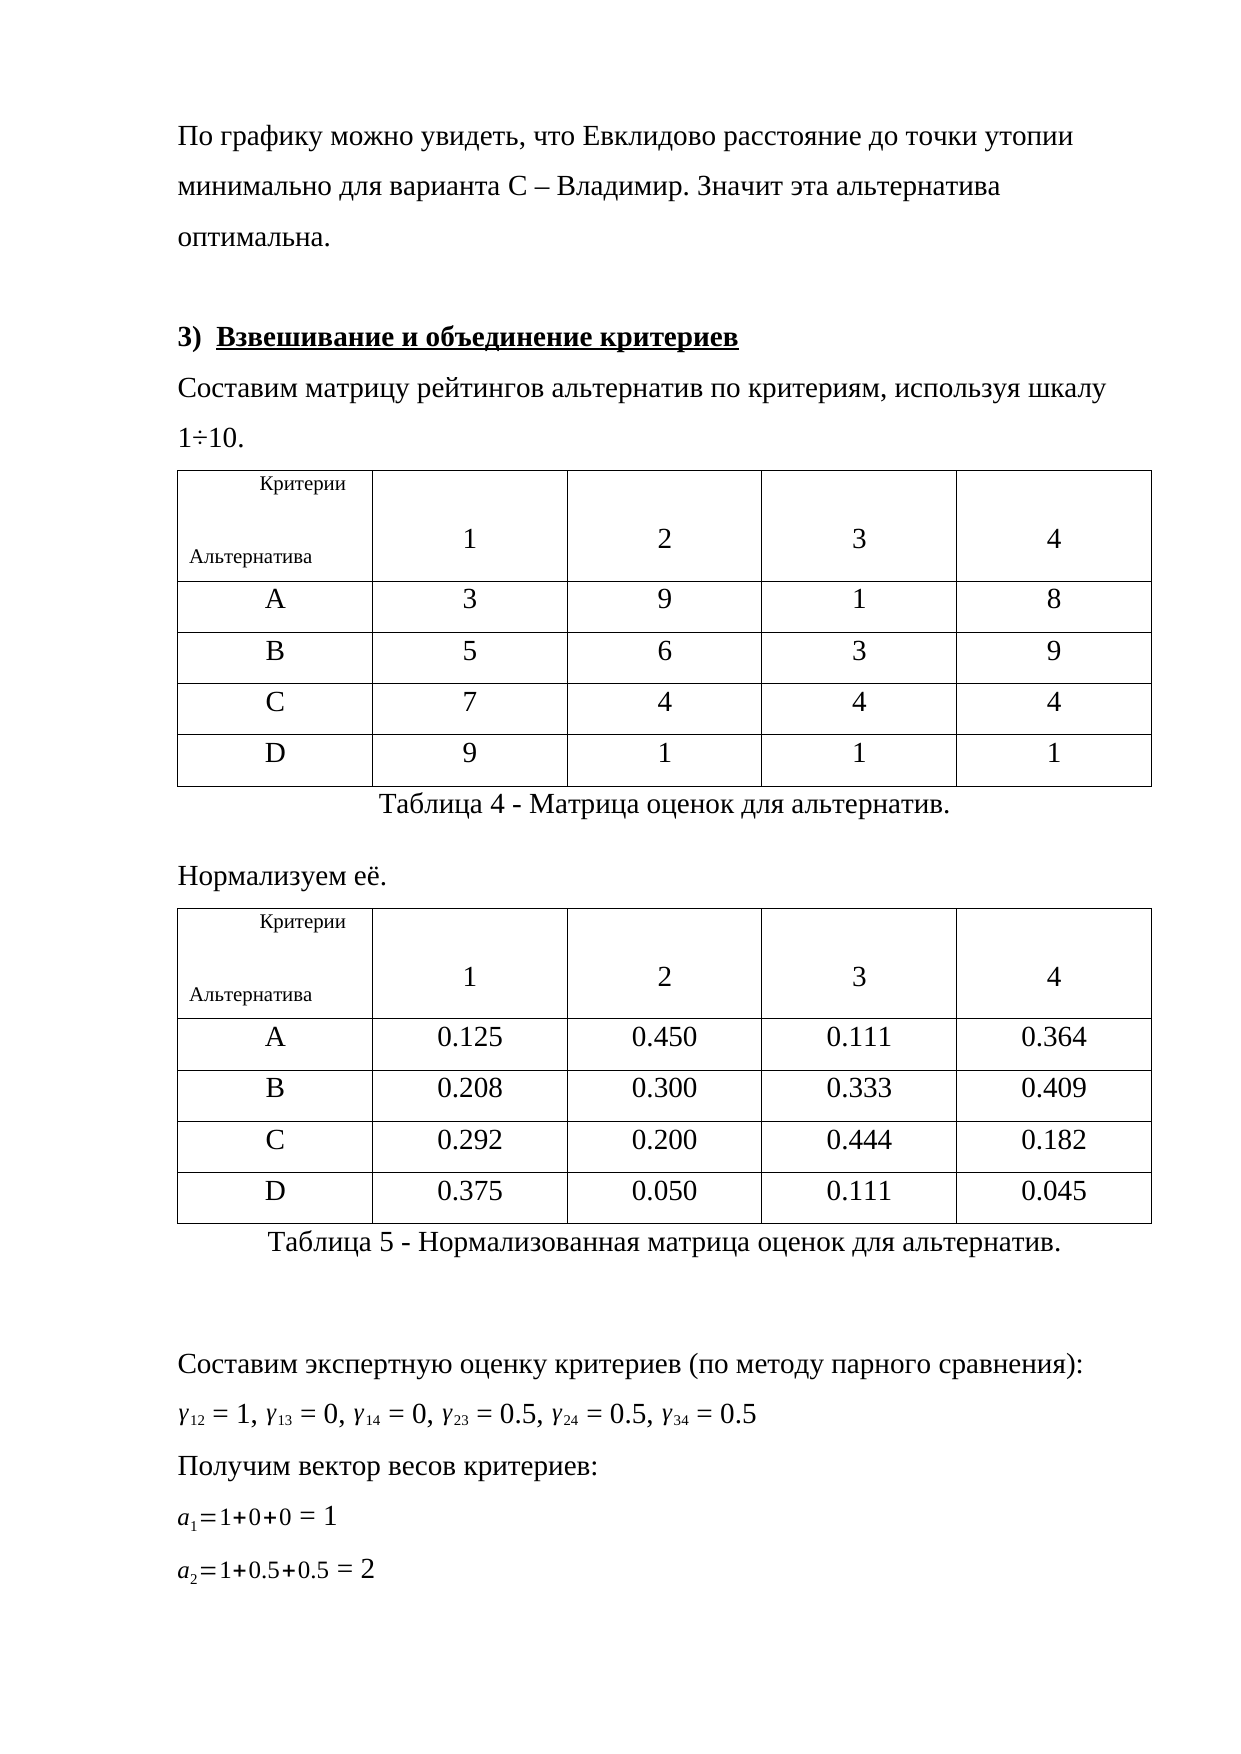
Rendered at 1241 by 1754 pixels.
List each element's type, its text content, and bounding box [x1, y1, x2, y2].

table_cell 0.375 [373, 1173, 567, 1223]
table_cell 0.444 [762, 1122, 956, 1172]
table_cell C [178, 684, 372, 734]
table_header 1 [373, 471, 567, 581]
table_cell 9 [373, 735, 567, 786]
table_cell 9 [568, 582, 761, 632]
table_cell A [178, 1019, 372, 1069]
text Получим вектор весов критериев: [177, 1448, 1152, 1481]
text По графику можно увидеть, что Евклидово расстояние до точки утопии минимально для варианта C – Владимир. Значит эта альтернатива оптимальна. [177, 118, 1152, 252]
text Таблица 5 - Нормализованная матрица оценок для альтернатив. [177, 1224, 1152, 1258]
text Нормализуем её. [177, 858, 1152, 891]
table_cell 0.111 [762, 1173, 956, 1223]
table_cell 1 [957, 735, 1151, 786]
table_cell 4 [957, 684, 1151, 734]
table_cell 0.045 [957, 1173, 1151, 1223]
table_cell 0.125 [373, 1019, 567, 1069]
table_cell D [178, 735, 372, 786]
text Составим матрицу рейтингов альтернатив по критериям, используя шкалу 1÷10. [177, 370, 1152, 453]
table_header 3 [762, 909, 956, 1018]
table_cell 0.182 [957, 1122, 1151, 1172]
table_cell 0.292 [373, 1122, 567, 1172]
table_cell A [178, 582, 372, 632]
table_header Критерии Альтернатива [178, 471, 372, 581]
table_cell 0.409 [957, 1071, 1151, 1121]
table_cell 4 [762, 684, 956, 734]
table_cell 0.200 [568, 1122, 761, 1172]
text 3) Взвешивание и объединение критериев [177, 319, 1152, 353]
table_cell 1 [568, 735, 761, 786]
table_cell 4 [568, 684, 761, 734]
table_cell 7 [373, 684, 567, 734]
table_cell B [178, 633, 372, 683]
text = 2 [177, 1551, 1152, 1587]
table_cell 0.208 [373, 1071, 567, 1121]
table_cell 0.333 [762, 1071, 956, 1121]
table_header 2 [568, 909, 761, 1018]
table_header 1 [373, 909, 567, 1018]
text = 1, = 0, = 0, = 0.5, = 0.5, = 0.5 [177, 1396, 1152, 1431]
table_cell B [178, 1071, 372, 1121]
table_header Критерии Альтернатива [178, 909, 372, 1018]
table_cell 0.300 [568, 1071, 761, 1121]
table_cell 0.364 [957, 1019, 1151, 1069]
table_cell 8 [957, 582, 1151, 632]
table_cell 5 [373, 633, 567, 683]
table_cell 0.111 [762, 1019, 956, 1069]
table_cell 3 [373, 582, 567, 632]
text = 1 [177, 1498, 1152, 1534]
table_cell 9 [957, 633, 1151, 683]
text Таблица 4 - Матрица оценок для альтернатив. [177, 787, 1152, 820]
table_cell 1 [762, 582, 956, 632]
table_cell 1 [762, 735, 956, 786]
table_cell 0.450 [568, 1019, 761, 1069]
table_cell 0.050 [568, 1173, 761, 1223]
table_cell D [178, 1173, 372, 1223]
table_cell 3 [762, 633, 956, 683]
table_header 4 [957, 471, 1151, 581]
table_cell 6 [568, 633, 761, 683]
table_header 3 [762, 471, 956, 581]
table_cell C [178, 1122, 372, 1172]
table_header 4 [957, 909, 1151, 1018]
text Составим экспертную оценку критериев (по методу парного сравнения): [177, 1346, 1152, 1379]
table_header 2 [568, 471, 761, 581]
